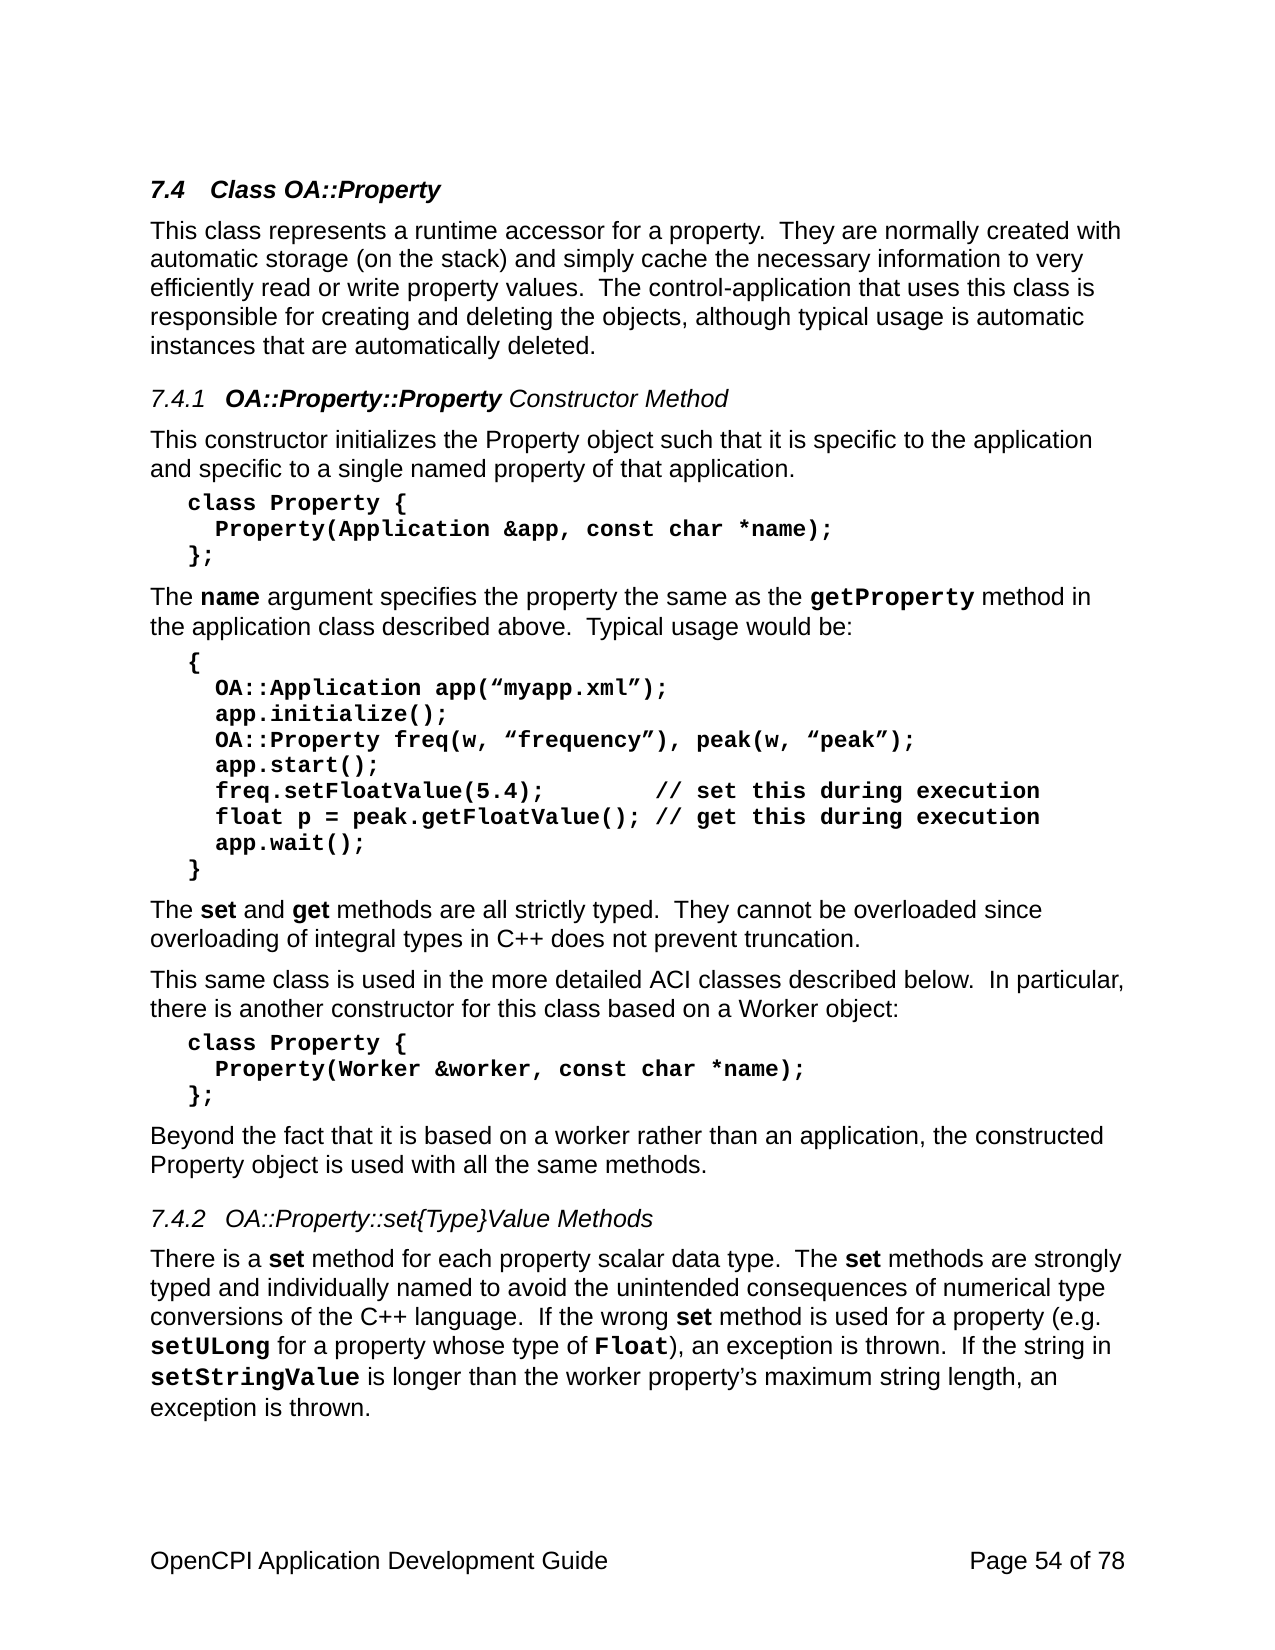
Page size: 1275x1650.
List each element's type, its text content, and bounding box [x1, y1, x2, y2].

text This constructor initializes the Property object such that it is specific to the application and specific to a single named property of that application. [150, 425, 1125, 483]
text The name argument specifies the property the same as the getProperty method in the application class described above. Typical usage would be: [150, 581, 1125, 641]
subtitle OA::Property::Property Constructor Method [150, 384, 1125, 413]
text This class represents a runtime accessor for a property. They are normally created with automatic storage (on the stack) and simply cache the necessary information to very efficiently read or write property values. The control-application that uses this class is responsible for creating and deleting the objects, although typical usage is automatic instances that are automatically deleted. [150, 216, 1125, 359]
text { OA::Application app(“myapp.xml”); app.initialize(); OA::Property freq(w, “frequency”), peak(w, “peak”); app.start(); freq.setFloatValue(5.4); // set this during execution float p = peak.getFloatValue(); // get this during execution app.wait(); } [187, 650, 1125, 883]
text Beyond the fact that it is based on a worker rather than an application, the constructed Property object is used with all the same methods. [150, 1121, 1125, 1179]
text The set and get methods are all strictly typed. They cannot be overloaded since overloading of integral types in C++ does not prevent truncation. [150, 896, 1125, 953]
text There is a set method for each property scalar data type. The set methods are strongly typed and individually named to avoid the unintended consequences of numerical type conversions of the C++ language. If the wrong set method is used for a property (e.g. setULong for a property whose type of Float), an exception is thrown. If the string in setStringValue is longer than the worker property’s maximum string length, an exception is thrown. [150, 1244, 1125, 1421]
subtitle OA::Property::set{Type}Value Methods [150, 1204, 1125, 1232]
text class Property { Property(Worker &worker, const char *name); }; [187, 1031, 1125, 1109]
subtitle Class OA::Property [150, 175, 1125, 204]
text This same class is used in the more detailed ACI classes described below. In particular, there is another constructor for this class based on a Worker object: [150, 965, 1125, 1022]
text class Property { Property(Application &app, const char *name); }; [187, 492, 1125, 569]
